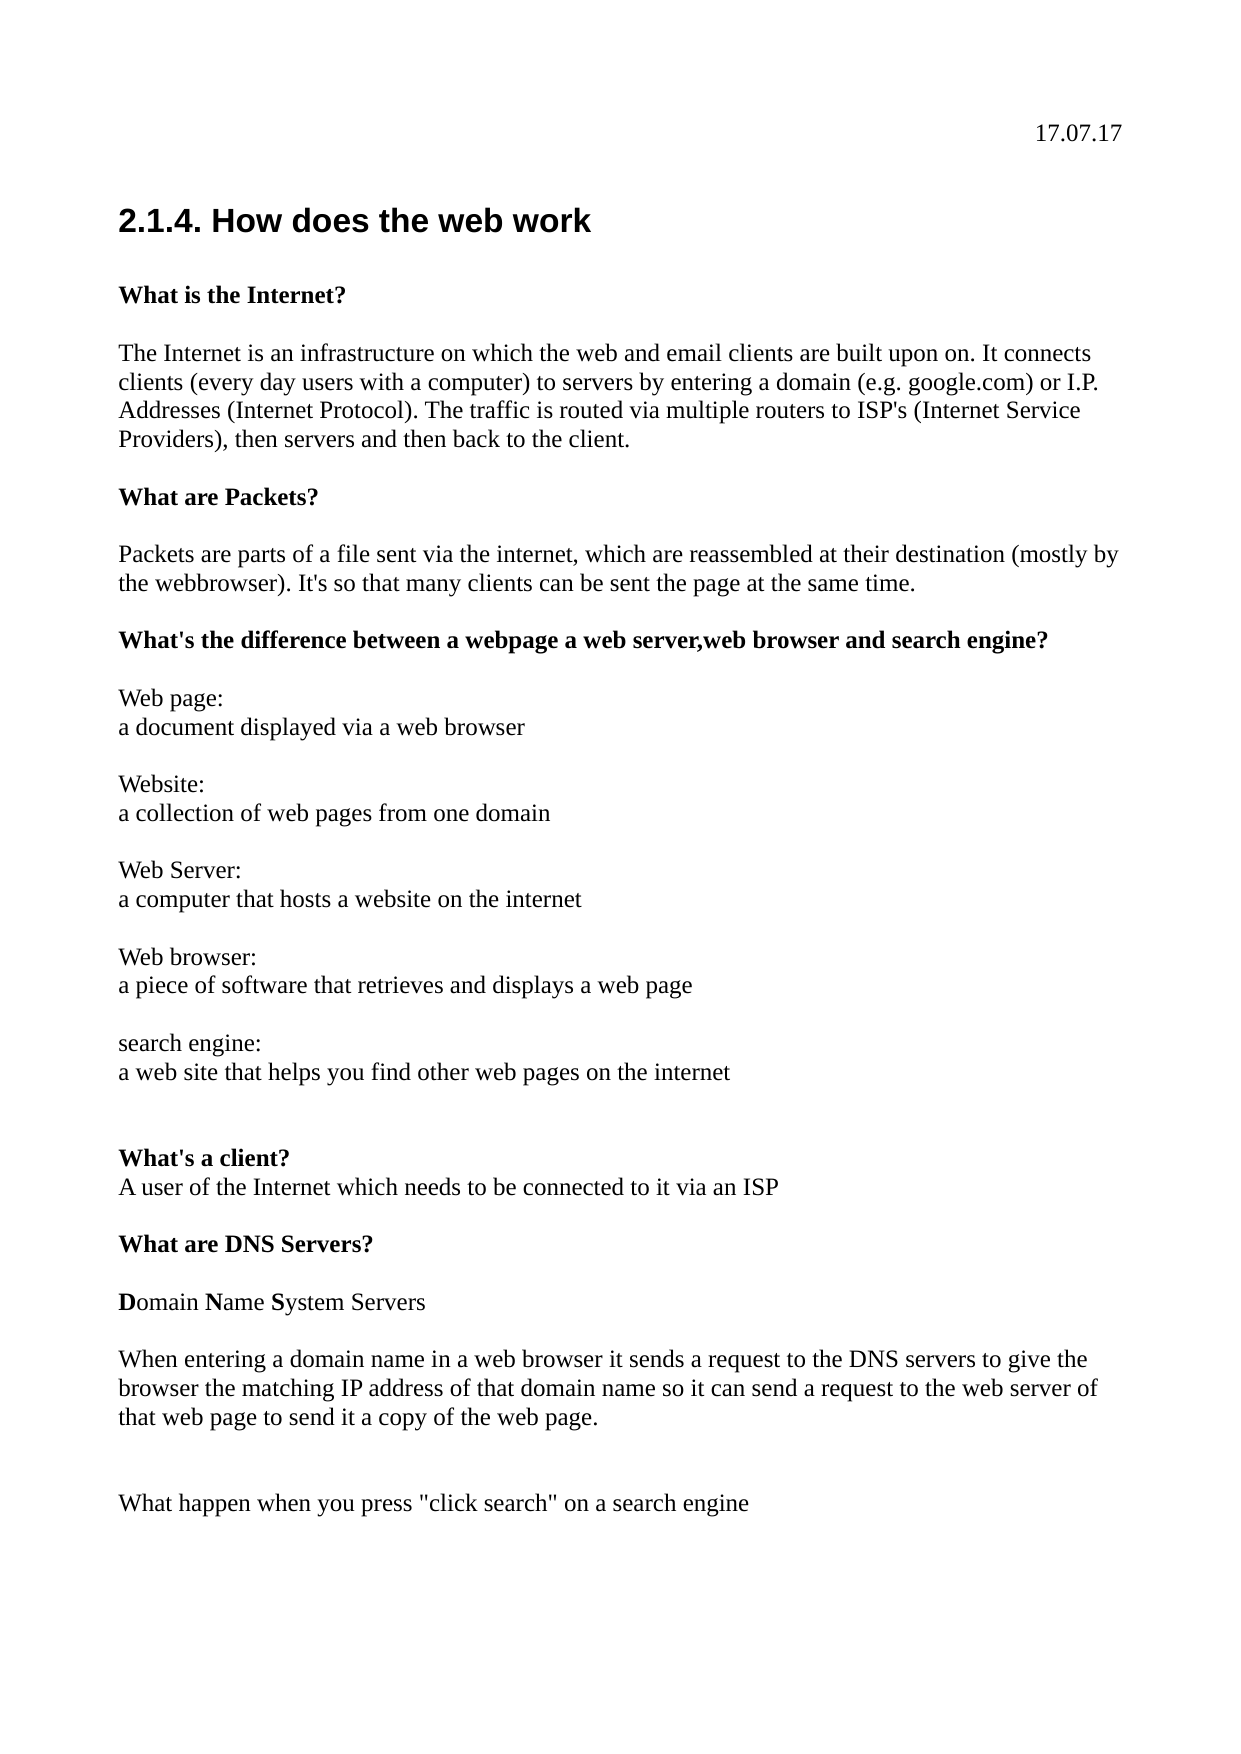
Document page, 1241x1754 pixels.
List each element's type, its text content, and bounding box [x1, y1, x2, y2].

text Packets are parts of a file sent via the internet, which are reassembled at their destination (mostly by the webbrowser). It's so that many clients can be sent the page at the same time. [118, 539, 1122, 597]
text Web Server: [118, 856, 1122, 884]
text Website: [118, 769, 1122, 798]
text a computer that hosts a website on the internet [118, 884, 1122, 913]
text a document displayed via a web browser [118, 712, 1122, 741]
text What's a client? [118, 1143, 1122, 1172]
text Domain Name System Servers [118, 1287, 1122, 1316]
text Web browser: [118, 942, 1122, 971]
text What is the Internet? [118, 281, 1122, 309]
text a collection of web pages from one domain [118, 798, 1122, 827]
text a web site that helps you find other web pages on the internet [118, 1057, 1122, 1086]
text What are Packets? [118, 482, 1122, 511]
text search engine: [118, 1028, 1122, 1057]
subtitle 2.1.4. How does the web work [118, 201, 1122, 239]
text The Internet is an infrastructure on which the web and email clients are built upon on. It connects clients (every day users with a computer) to servers by entering a domain (e.g. google.com) or I.P. Addresses (Internet Protocol). The traffic is routed via multiple routers to ISP's (Internet Service Providers), then servers and then back to the client. [118, 338, 1122, 453]
text What's the difference between a webpage a web server,web browser and search engine? [118, 626, 1122, 654]
text Web page: [118, 683, 1122, 712]
text What happen when you press "click search" on a search engine [118, 1488, 1122, 1517]
text When entering a domain name in a web browser it sends a request to the DNS servers to give the browser the matching IP address of that domain name so it can send a request to the web server of that web page to send it a copy of the web page. [118, 1344, 1122, 1431]
text What are DNS Servers? [118, 1229, 1122, 1258]
text A user of the Internet which needs to be connected to it via an ISP [118, 1172, 1122, 1201]
text a piece of software that retrieves and displays a web page [118, 971, 1122, 999]
text 17.07.17 [118, 118, 1122, 147]
